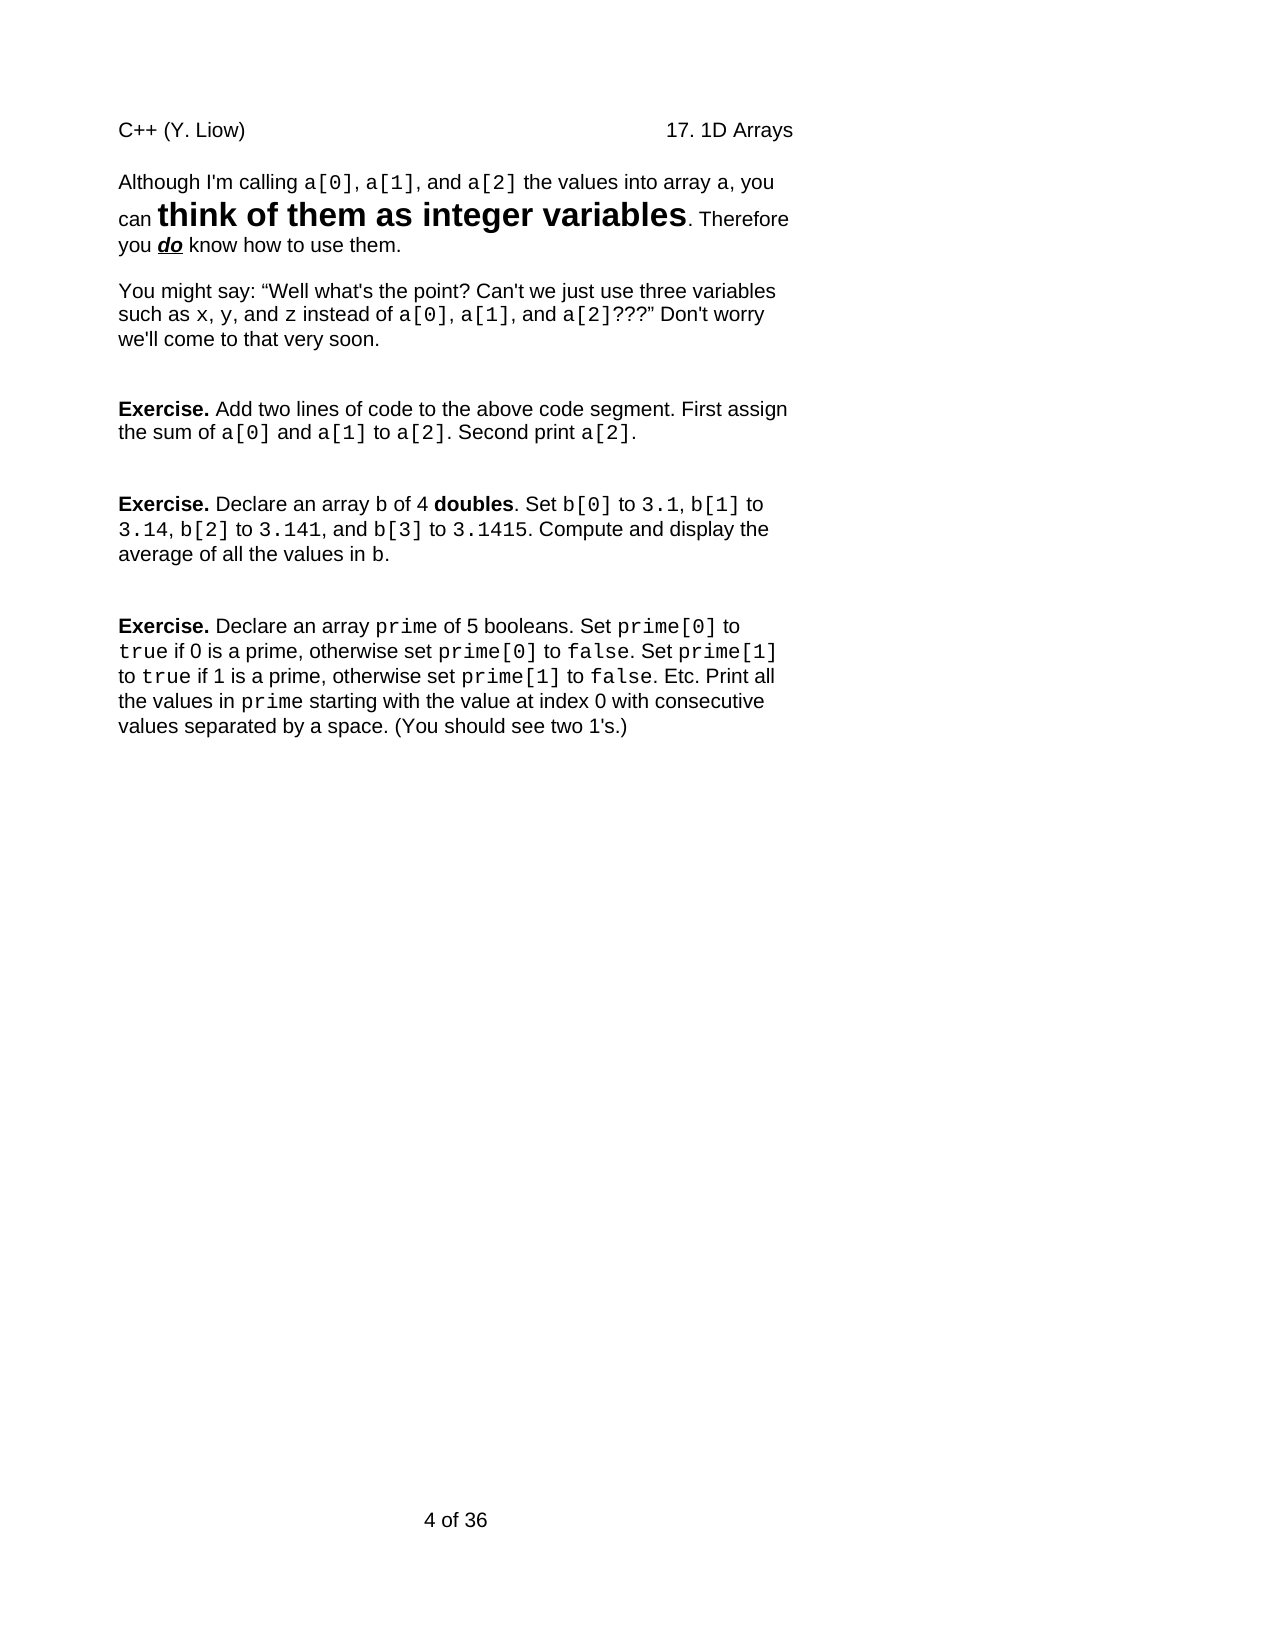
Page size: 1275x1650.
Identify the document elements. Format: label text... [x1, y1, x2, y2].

text You might say: “Well what's the point? Can't we just use three variables such as x, y, and z instead of a[0], a[1], and a[2]???” Don't worry we'll come to that very soon. [118, 280, 793, 351]
text Exercise. Declare an array b of 4 doubles. Set b[0] to 3.1, b[1] to 3.14, b[2] to 3.141, and b[3] to 3.1415. Compute and display the average of all the values in b. [118, 492, 793, 568]
text Although I'm calling a[0], a[1], and a[2] the values into array a, you can think of them as integer variables. Therefore you do know how to use them. [118, 171, 793, 256]
text Exercise. Declare an array prime of 5 booleans. Set prime[0] to true if 0 is a prime, otherwise set prime[0] to false. Set prime[1] to true if 1 is a prime, otherwise set prime[1] to false. Etc. Print all the values in prime starting with the value at index 0 with consecutive values separated by a space. (You should see two 1's.) [118, 614, 793, 738]
text Exercise. Add two lines of code to the above code segment. First assign the sum of a[0] and a[1] to a[2]. Second print a[2]. [118, 398, 793, 446]
